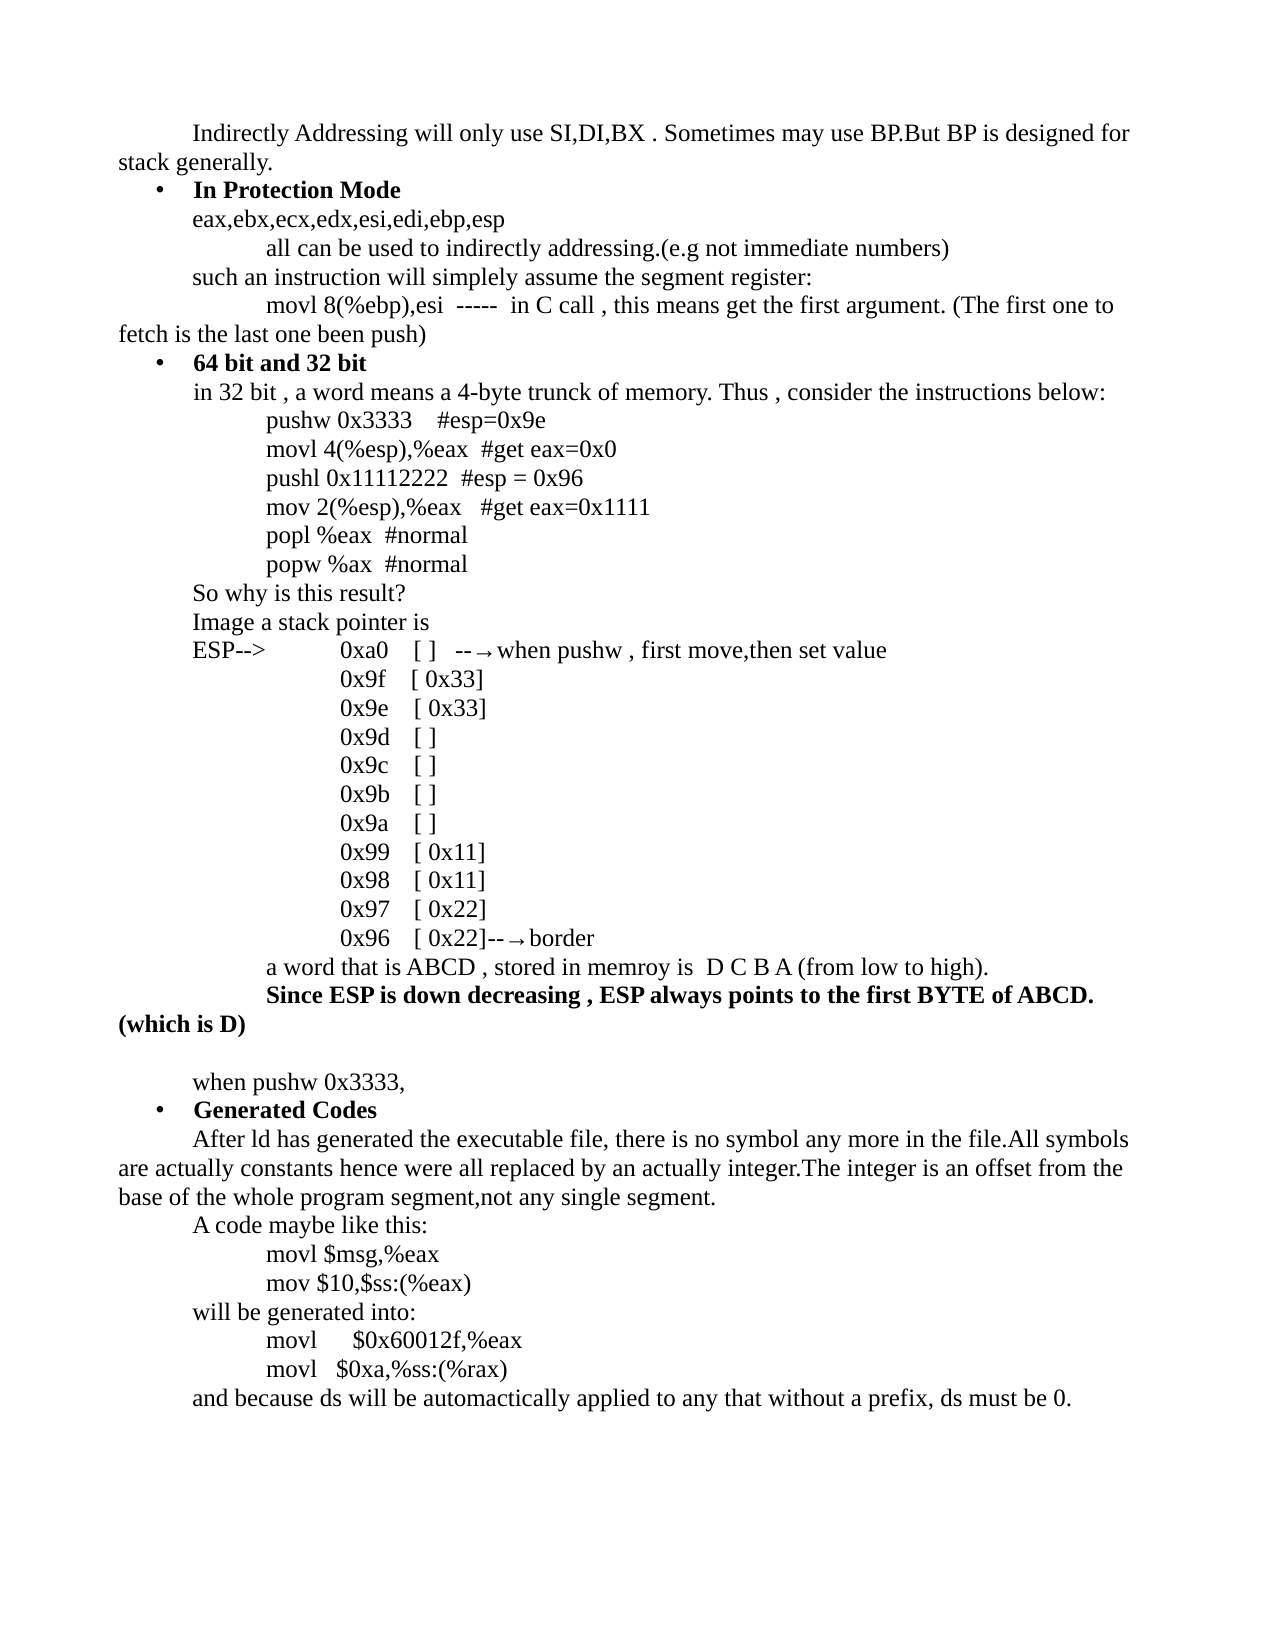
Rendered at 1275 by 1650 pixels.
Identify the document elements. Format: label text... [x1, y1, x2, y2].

list 64 bit and 32 bit [156, 348, 1157, 377]
text Image a stack pointer is [118, 607, 1157, 636]
text A code maybe like this: [118, 1211, 1157, 1239]
text So why is this result? [118, 578, 1157, 607]
text will be generated into: [118, 1297, 1157, 1326]
text popl %eax #normal [118, 521, 1157, 549]
text movl $msg,%eax [118, 1239, 1157, 1268]
text movl 4(%esp),%eax #get eax=0x0 [118, 434, 1157, 463]
text movl 8(%ebp),esi ----- in C call , this means get the first argument. (The first one to fetch is the last one been push) [118, 291, 1157, 348]
list Generated Codes [156, 1096, 1157, 1124]
text such an instruction will simplely assume the segment register: [118, 262, 1157, 291]
text Since ESP is down decreasing , ESP always points to the first BYTE of ABCD.(which is D) [118, 981, 1157, 1038]
text After ld has generated the executable file, there is no symbol any more in the file.All symbols are actually constants hence were all replaced by an actually integer.The integer is an offset from the base of the whole program segment,not any single segment. [118, 1124, 1157, 1211]
text 0x9d [ ] [118, 722, 1157, 751]
text 0x97 [ 0x22] [118, 894, 1157, 923]
text all can be used to indirectly addressing.(e.g not immediate numbers) [118, 233, 1157, 262]
text and because ds will be automactically applied to any that without a prefix, ds must be 0. [192, 1383, 1157, 1412]
text 0x98 [ 0x11] [118, 866, 1157, 894]
text 0x99 [ 0x11] [118, 837, 1157, 866]
text 0x9b [ ] [118, 779, 1157, 808]
text popw %ax #normal [118, 549, 1157, 578]
text mov $10,$ss:(%eax) [118, 1268, 1157, 1297]
text mov 2(%esp),%eax #get eax=0x1111 [118, 492, 1157, 521]
text pushw 0x3333 #esp=0x9e [118, 406, 1157, 434]
text Indirectly Addressing will only use SI,DI,BX . Sometimes may use BP.But BP is designed for stack generally. [118, 118, 1157, 176]
text a word that is ABCD , stored in memroy is D C B A (from low to high). [118, 952, 1157, 981]
text 0x9e [ 0x33] [118, 693, 1157, 722]
text eax,ebx,ecx,edx,esi,edi,ebp,esp [118, 204, 1157, 233]
text 0x9f [ 0x33] [118, 664, 1157, 693]
text 0x9a [ ] [118, 808, 1157, 837]
list in 32 bit , a word means a 4-byte trunck of memory. Thus , consider the instructions below: [156, 377, 1157, 406]
text movl $0xa,%ss:(%rax) [192, 1354, 1157, 1383]
text when pushw 0x3333, [118, 1067, 1157, 1096]
text 0x96 [ 0x22] --→border [118, 923, 1157, 952]
list In Protection Mode [156, 176, 1157, 204]
text movl $0x60012f,%eax [192, 1326, 1157, 1354]
text ESP--> 0xa0 [ ] --→when pushw , first move,then set value [118, 636, 1157, 664]
text 0x9c [ ] [118, 751, 1157, 779]
text pushl 0x11112222 #esp = 0x96 [118, 463, 1157, 492]
